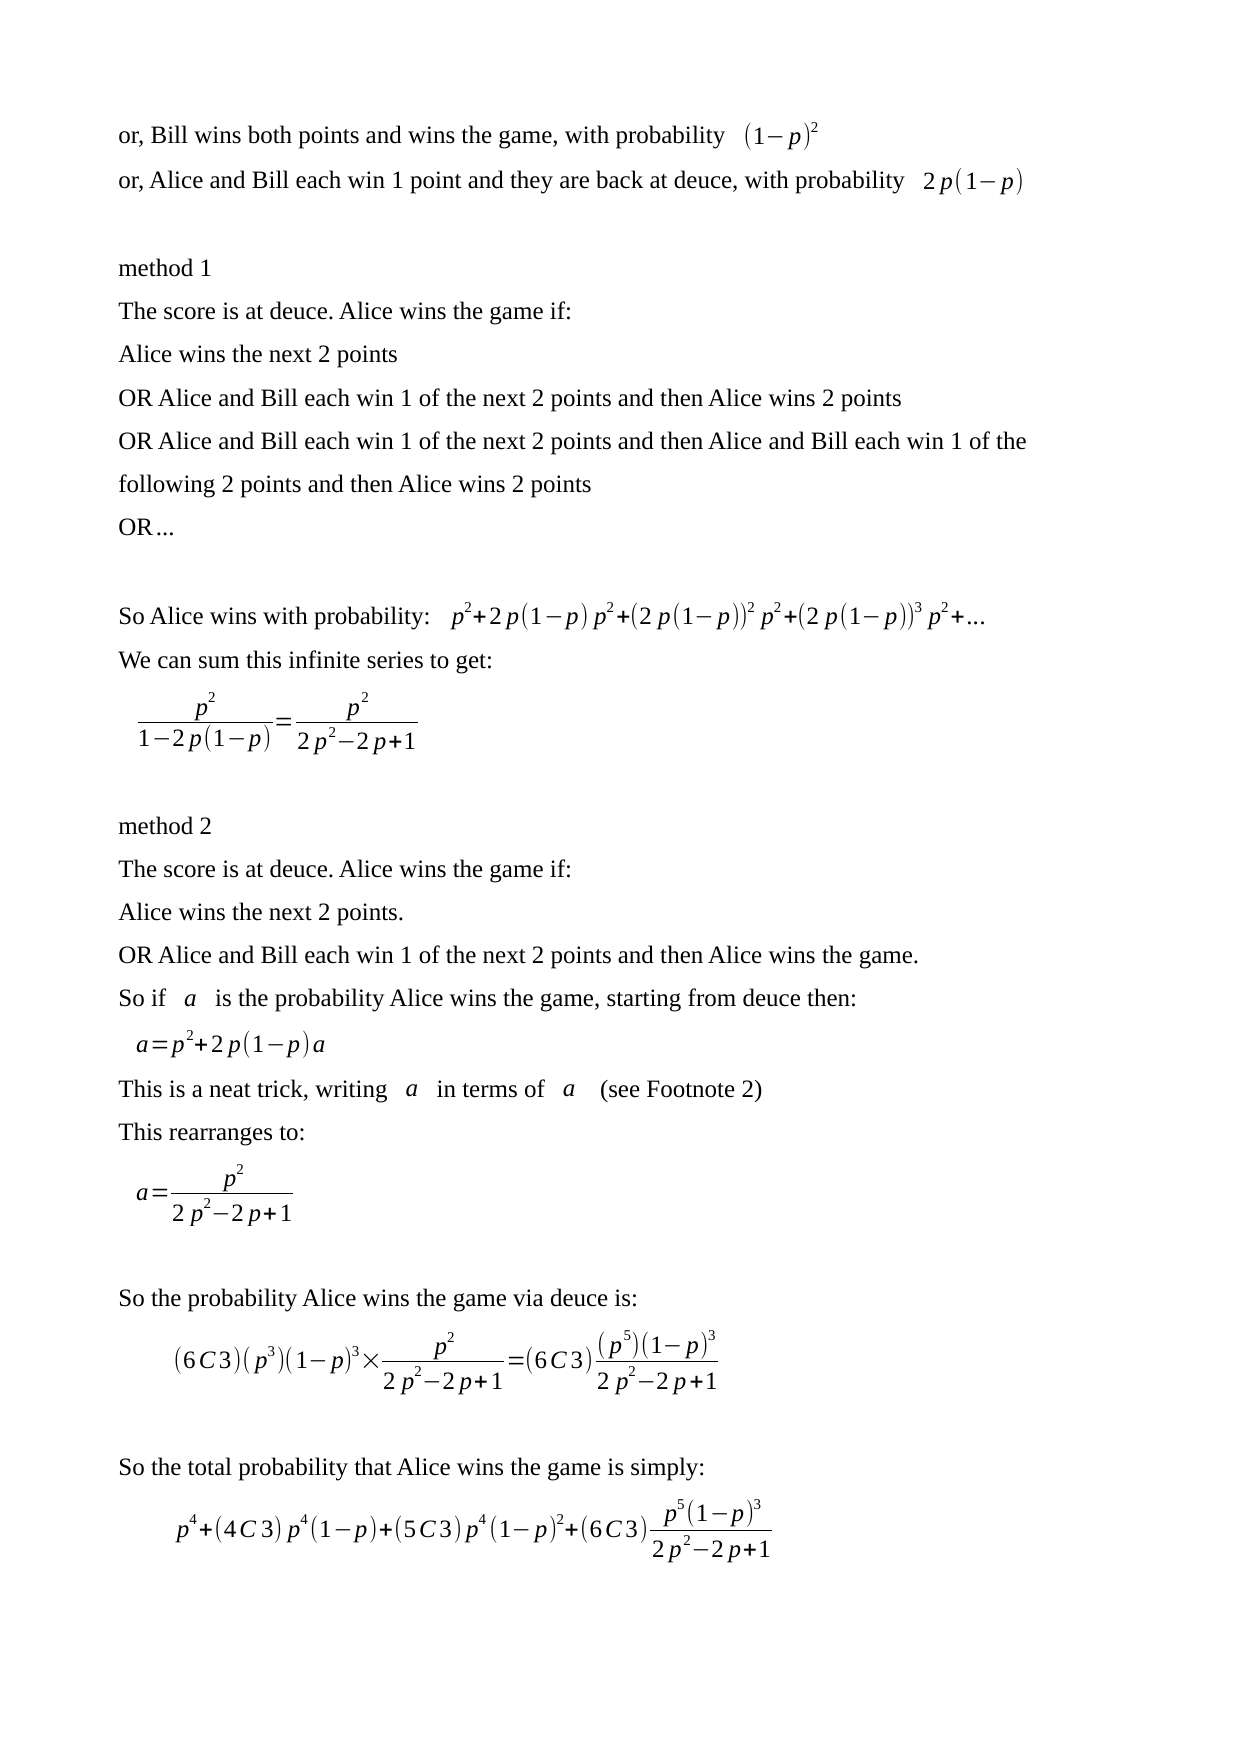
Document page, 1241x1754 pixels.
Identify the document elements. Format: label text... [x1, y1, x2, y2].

text OR Alice and Bill each win 1 of the next 2 points and then Alice wins 2 points [118, 383, 1122, 411]
text So ifis the probability Alice wins the game, starting from deuce then: [118, 983, 1122, 1012]
text This is a neat trick, writingin terms of (see Footnote 2) [118, 1074, 1122, 1102]
text or, Alice and Bill each win 1 point and they are back at deuce, with probability [118, 165, 1122, 196]
text method 2 [118, 811, 1122, 839]
text OR Alice and Bill each win 1 of the next 2 points and then Alice and Bill each win 1 of the following 2 points and then Alice wins 2 points [118, 426, 1122, 498]
text The score is at deuce. Alice wins the game if: [118, 854, 1122, 883]
text OR Alice and Bill each win 1 of the next 2 points and then Alice wins the game. [118, 940, 1122, 969]
text Alice wins the next 2 points. [118, 897, 1122, 926]
text So the total probability that Alice wins the game is simply: [118, 1452, 1122, 1481]
text The score is at deuce. Alice wins the game if: [118, 296, 1122, 325]
text OR ... [118, 512, 1122, 541]
text This rearranges to: [118, 1117, 1122, 1146]
text We can sum this infinite series to get: [118, 646, 1122, 674]
text So Alice wins with probability: [118, 598, 1122, 631]
text method 1 [118, 253, 1122, 282]
text So the probability Alice wins the game via deuce is: [118, 1283, 1122, 1312]
text Alice wins the next 2 points [118, 339, 1122, 368]
text or, Bill wins both points and wins the game, with probability [118, 118, 1122, 151]
